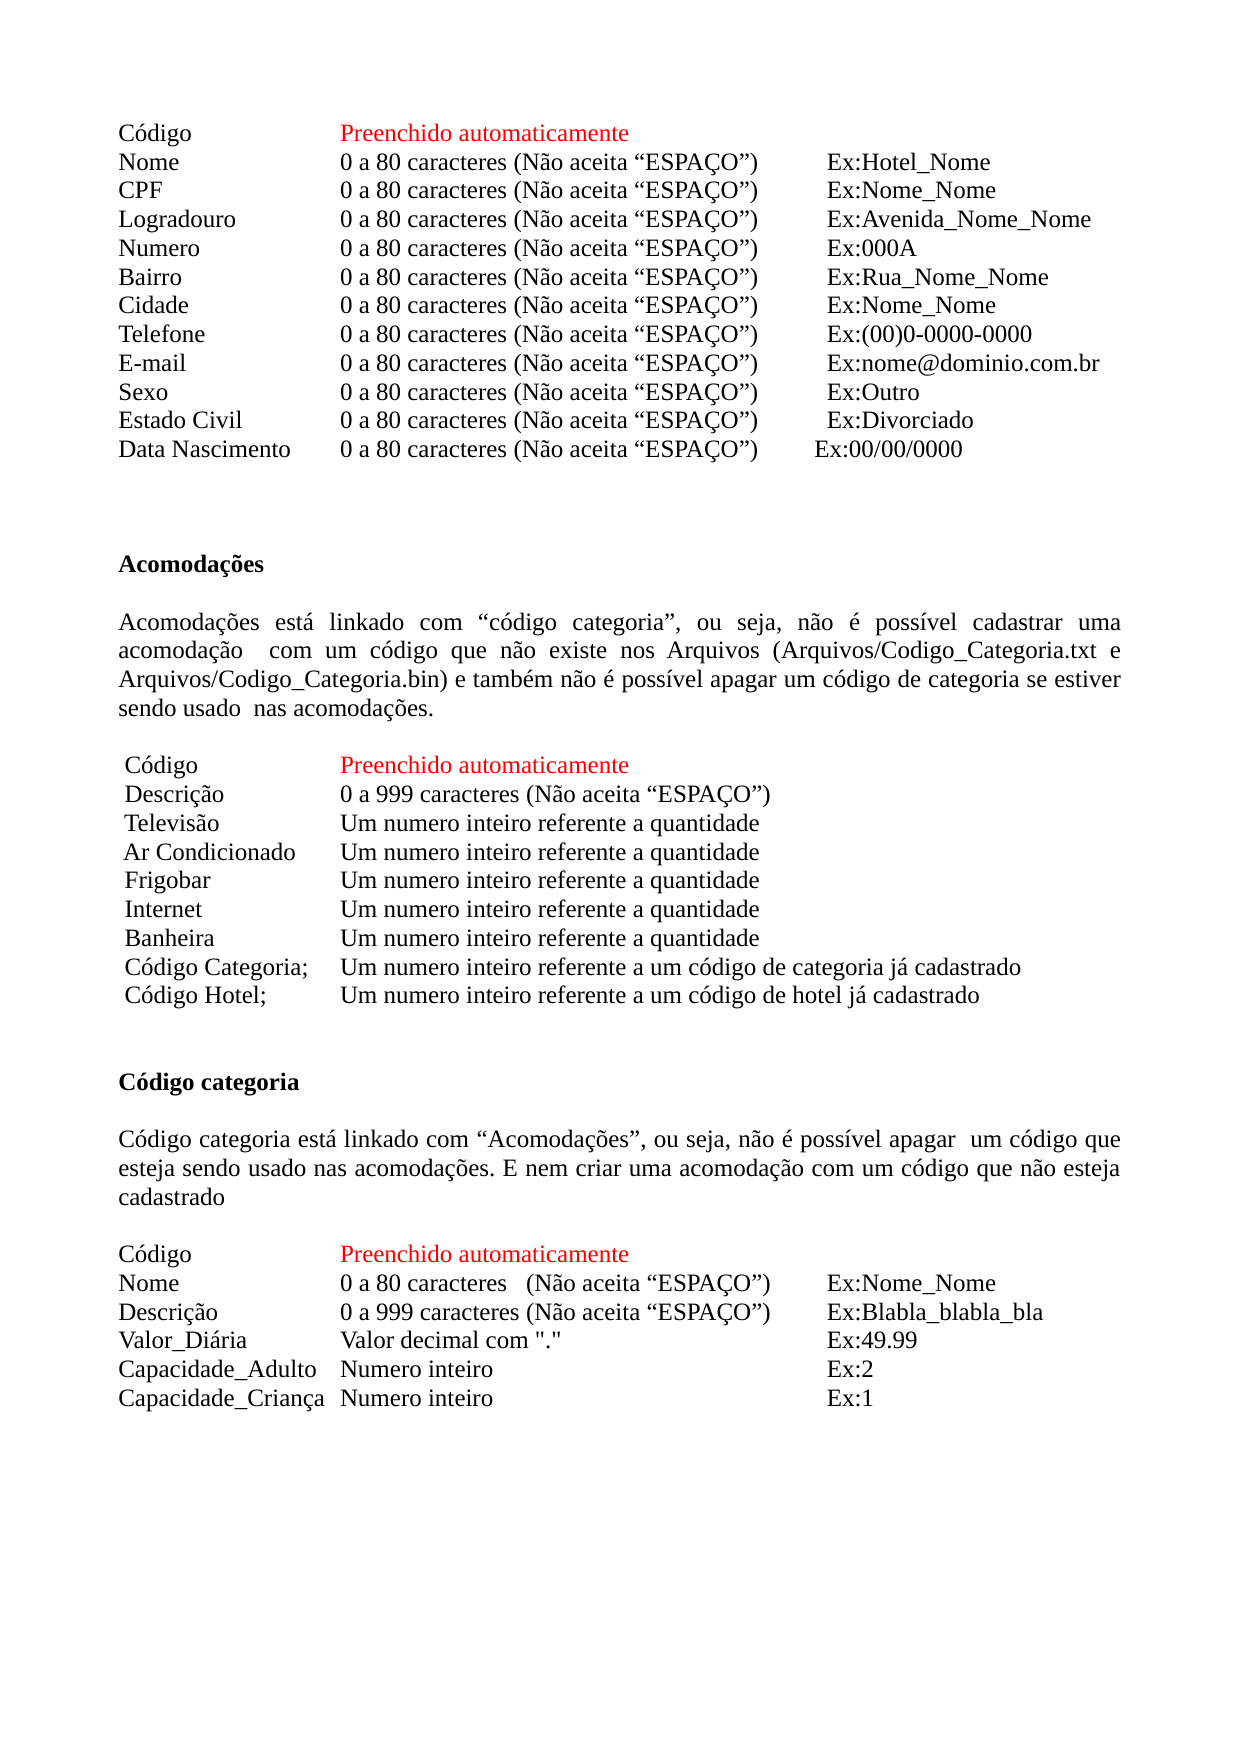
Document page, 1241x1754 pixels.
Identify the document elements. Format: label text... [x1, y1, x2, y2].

text E-mail 0 a 80 caracteres (Não aceita “ESPAÇO”) Ex:nome@dominio.com.br [118, 348, 1122, 377]
text Nome 0 a 80 caracteres (Não aceita “ESPAÇO”) Ex:Hotel_Nome [118, 147, 1122, 176]
text Valor_Diária Valor decimal com "." Ex:49.99 [118, 1326, 1122, 1354]
text Código categoria [118, 1067, 1122, 1096]
text Sexo 0 a 80 caracteres (Não aceita “ESPAÇO”) Ex:Outro [118, 377, 1122, 406]
text Código Categoria; Um numero inteiro referente a um código de categoria já cadastrado [118, 952, 1122, 981]
text Estado Civil 0 a 80 caracteres (Não aceita “ESPAÇO”) Ex:Divorciado [118, 406, 1122, 434]
text Frigobar Um numero inteiro referente a quantidade [118, 866, 1122, 894]
text Bairro 0 a 80 caracteres (Não aceita “ESPAÇO”) Ex:Rua_Nome_Nome [118, 262, 1122, 291]
text Descrição 0 a 999 caracteres (Não aceita “ESPAÇO”) Ex:Blabla_blabla_bla [118, 1297, 1122, 1326]
text Código Preenchido automaticamente [118, 1239, 1122, 1268]
text Capacidade_Criança Numero inteiro Ex:1 [118, 1383, 1122, 1412]
text Código Preenchido automaticamente [118, 118, 1122, 147]
text Logradouro 0 a 80 caracteres (Não aceita “ESPAÇO”) Ex:Avenida_Nome_Nome [118, 204, 1122, 233]
text Capacidade_Adulto Numero inteiro Ex:2 [118, 1354, 1122, 1383]
text Numero 0 a 80 caracteres (Não aceita “ESPAÇO”) Ex:000A [118, 233, 1122, 262]
text Código categoria está linkado com “Acomodações”, ou seja, não é possível apagar um código que esteja sendo usado nas acomodações. E nem criar uma acomodação com um código que não esteja cadastrado [118, 1124, 1122, 1211]
text Telefone 0 a 80 caracteres (Não aceita “ESPAÇO”) Ex:(00)0-0000-0000 [118, 319, 1122, 348]
text Data Nascimento 0 a 80 caracteres (Não aceita “ESPAÇO”) Ex:00/00/0000 [118, 434, 1122, 463]
text Código Hotel; Um numero inteiro referente a um código de hotel já cadastrado [118, 981, 1122, 1009]
text Descrição 0 a 999 caracteres (Não aceita “ESPAÇO”) [118, 779, 1122, 808]
text Código Preenchido automaticamente [118, 751, 1122, 779]
text CPF 0 a 80 caracteres (Não aceita “ESPAÇO”) Ex:Nome_Nome [118, 176, 1122, 204]
text Cidade 0 a 80 caracteres (Não aceita “ESPAÇO”) Ex:Nome_Nome [118, 291, 1122, 319]
text Acomodações está linkado com “código categoria”, ou seja, não é possível cadastrar uma acomodação com um código que não existe nos Arquivos (Arquivos/Codigo_Categoria.txt e Arquivos/Codigo_Categoria.bin) e também não é possível apagar um código de categoria se estiver sendo usado nas acomodações. [118, 607, 1122, 722]
text Banheira Um numero inteiro referente a quantidade [118, 923, 1122, 952]
text Ar Condicionado Um numero inteiro referente a quantidade [118, 837, 1122, 866]
text Nome 0 a 80 caracteres (Não aceita “ESPAÇO”) Ex:Nome_Nome [118, 1268, 1122, 1297]
text Internet Um numero inteiro referente a quantidade [118, 894, 1122, 923]
text Acomodações [118, 549, 1122, 578]
text Televisão Um numero inteiro referente a quantidade [118, 808, 1122, 837]
